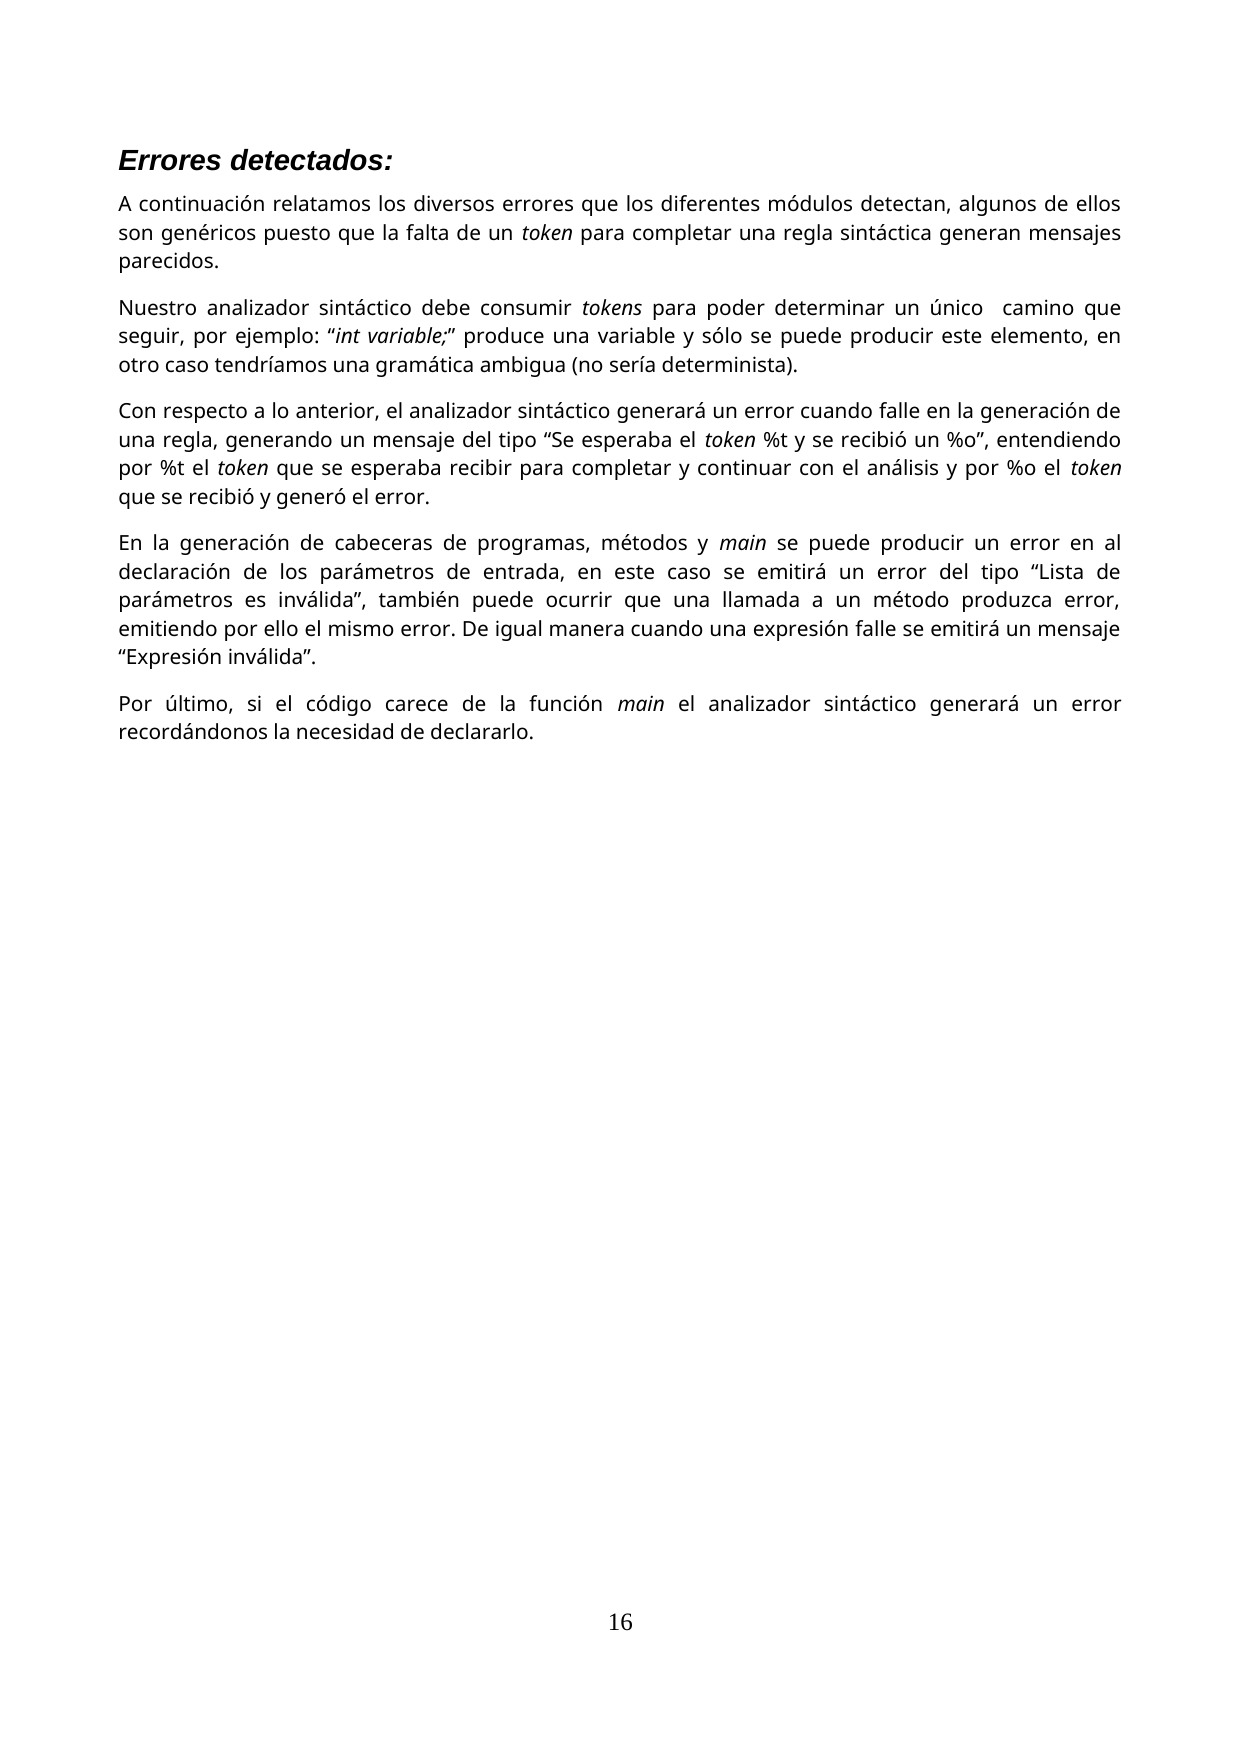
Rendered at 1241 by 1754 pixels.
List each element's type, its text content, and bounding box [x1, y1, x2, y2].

subtitle Errores detectados: [118, 143, 1122, 177]
text En la generación de cabeceras de programas, métodos y main se puede producir un error en al declaración de los parámetros de entrada, en este caso se emitirá un error del tipo “Lista de parámetros es inválida”, también puede ocurrir que una llamada a un método produzca error, emitiendo por ello el mismo error. De igual manera cuando una expresión falle se emitirá un mensaje “Expresión inválida”. [118, 528, 1122, 671]
text A continuación relatamos los diversos errores que los diferentes módulos detectan, algunos de ellos son genéricos puesto que la falta de un token para completar una regla sintáctica generan mensajes parecidos. [118, 189, 1122, 274]
text Por último, si el código carece de la función main el analizador sintáctico generará un error recordándonos la necesidad de declararlo. [118, 689, 1122, 746]
text Con respecto a lo anterior, el analizador sintáctico generará un error cuando falle en la generación de una regla, generando un mensaje del tipo “Se esperaba el token %t y se recibió un %o”, entendiendo por %t el token que se esperaba recibir para completar y continuar con el análisis y por %o el token que se recibió y generó el error. [118, 396, 1122, 510]
text Nuestro analizador sintáctico debe consumir tokens para poder determinar un único camino que seguir, por ejemplo: “int variable;” produce una variable y sólo se puede producir este elemento, en otro caso tendríamos una gramática ambigua (no sería determinista). [118, 293, 1122, 378]
